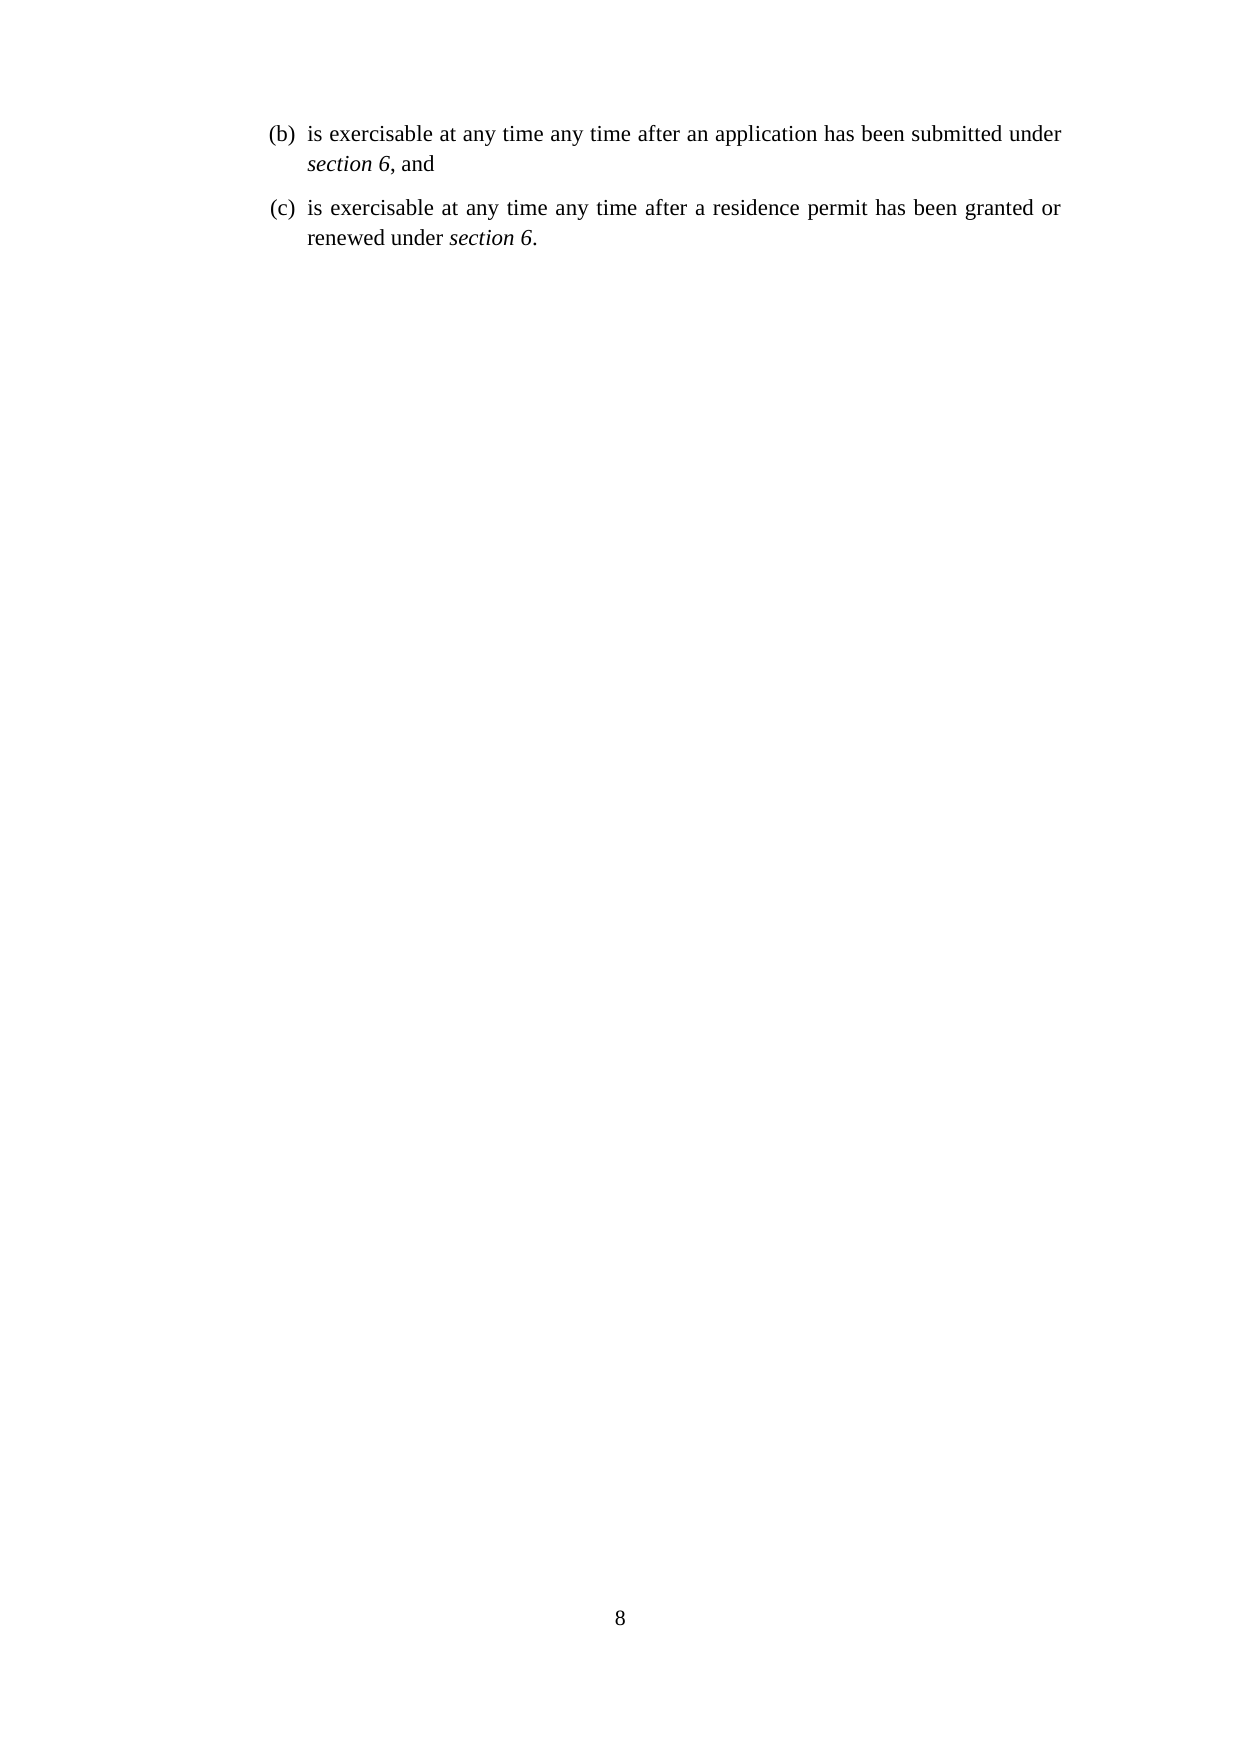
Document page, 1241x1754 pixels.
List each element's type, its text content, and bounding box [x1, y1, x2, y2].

text (b) is exercisable at any time any time after an application has been submitted under section 6, and [177, 118, 1063, 177]
text (c) is exercisable at any time any time after a residence permit has been granted or renewed under section 6. [177, 192, 1063, 251]
